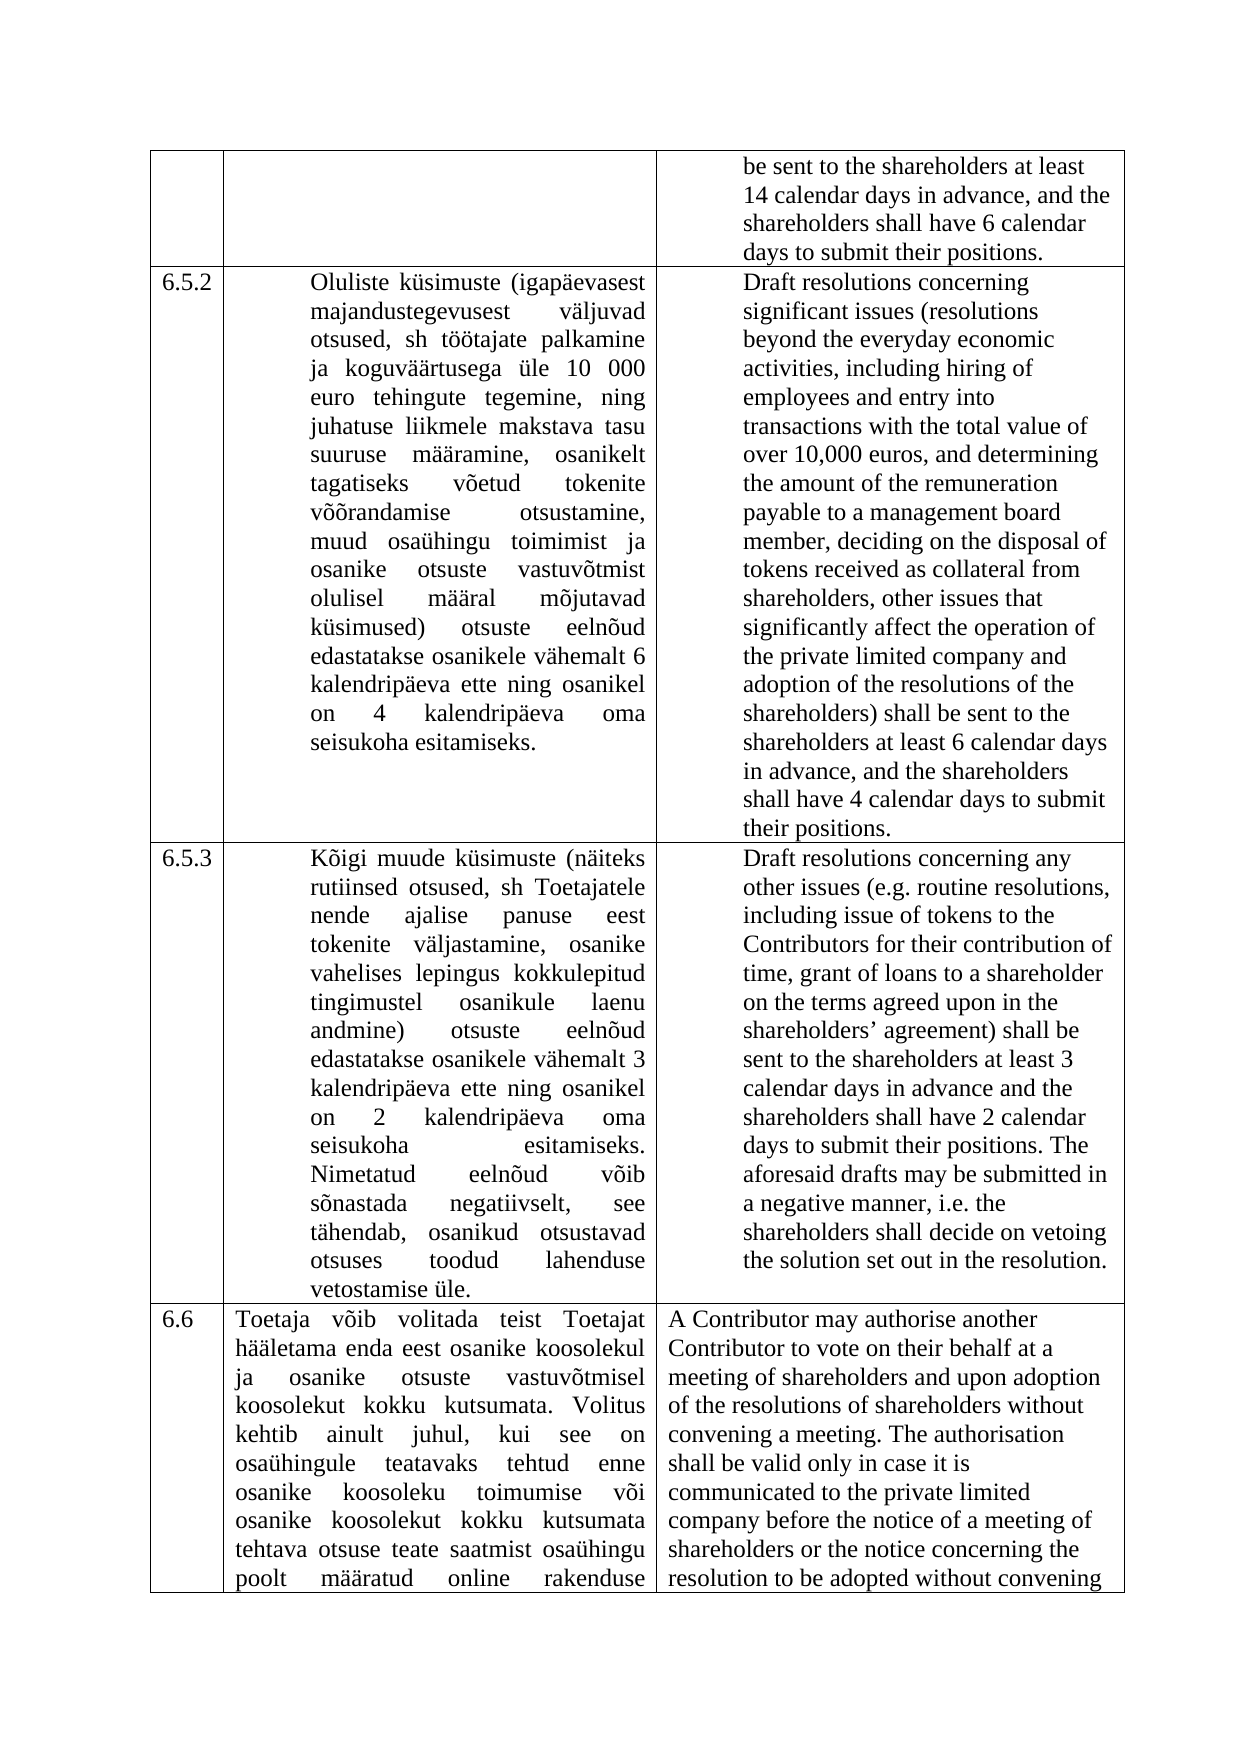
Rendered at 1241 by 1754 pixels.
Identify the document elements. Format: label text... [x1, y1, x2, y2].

table_cell Draft resolutions concerning any other issues (e.g. routine resolutions, including issue of tokens to the Contributors for their contribution of time, grant of loans to a shareholder on the terms agreed upon in the shareholders’ agreement) shall be sent to the shareholders at least 3 calendar days in advance and the shareholders shall have 2 calendar days to submit their positions. The aforesaid drafts may be submitted in a negative manner, i.e. the shareholders shall decide on vetoing the solution set out in the resolution. [657, 843, 1124, 1303]
table_cell Oluliste küsimuste (igapäevasest majandustegevusest väljuvad otsused, sh töötajate palkamine ja koguväärtusega üle 10 000 euro tehingute tegemine, ning juhatuse liikmele makstava tasu suuruse määramine, osanikelt tagatiseks võetud tokenite võõrandamise otsustamine, muud osaühingu toimimist ja osanike otsuste vastuvõtmist olulisel määral mõjutavad küsimused) otsuste eelnõud edastatakse osanikele vähemalt 6 kalendripäeva ette ning osanikel on 4 kalendripäeva oma seisukoha esitamiseks. [224, 267, 656, 842]
table_cell [224, 151, 656, 266]
table_cell [151, 151, 223, 266]
table_cell 6.5.2 [151, 267, 223, 842]
table_cell A Contributor may authorise another Contributor to vote on their behalf at a meeting of shareholders and upon adoption of the resolutions of shareholders without convening a meeting. The authorisation shall be valid only in case it is communicated to the private limited company before the notice of a meeting of shareholders or the notice concerning the resolution to be adopted without convening [657, 1304, 1124, 1592]
table_cell Kõigi muude küsimuste (näiteks rutiinsed otsused, sh Toetajatele nende ajalise panuse eest tokenite väljastamine, osanike vahelises lepingus kokkulepitud tingimustel osanikule laenu andmine) otsuste eelnõud edastatakse osanikele vähemalt 3 kalendripäeva ette ning osanikel on 2 kalendripäeva oma seisukoha esitamiseks. Nimetatud eelnõud võib sõnastada negatiivselt, see tähendab, osanikud otsustavad otsuses toodud lahenduse vetostamise üle. [224, 843, 656, 1303]
table_cell 6.6 [151, 1304, 223, 1592]
table_cell Toetaja võib volitada teist Toetajat hääletama enda eest osanike koosolekul ja osanike otsuste vastuvõtmisel koosolekut kokku kutsumata. Volitus kehtib ainult juhul, kui see on osaühingule teatavaks tehtud enne osanike koosoleku toimumise või osanike koosolekut kokku kutsumata tehtava otsuse teate saatmist osaühingu poolt määratud online rakenduse [224, 1304, 656, 1592]
table_cell 6.5.3 [151, 843, 223, 1303]
table_cell be sent to the shareholders at least 14 calendar days in advance, and the shareholders shall have 6 calendar days to submit their positions. [657, 151, 1124, 266]
table_cell Draft resolutions concerning significant issues (resolutions beyond the everyday economic activities, including hiring of employees and entry into transactions with the total value of over 10,000 euros, and determining the amount of the remuneration payable to a management board member, deciding on the disposal of tokens received as collateral from shareholders, other issues that significantly affect the operation of the private limited company and adoption of the resolutions of the shareholders) shall be sent to the shareholders at least 6 calendar days in advance, and the shareholders shall have 4 calendar days to submit their positions. [657, 267, 1124, 842]
